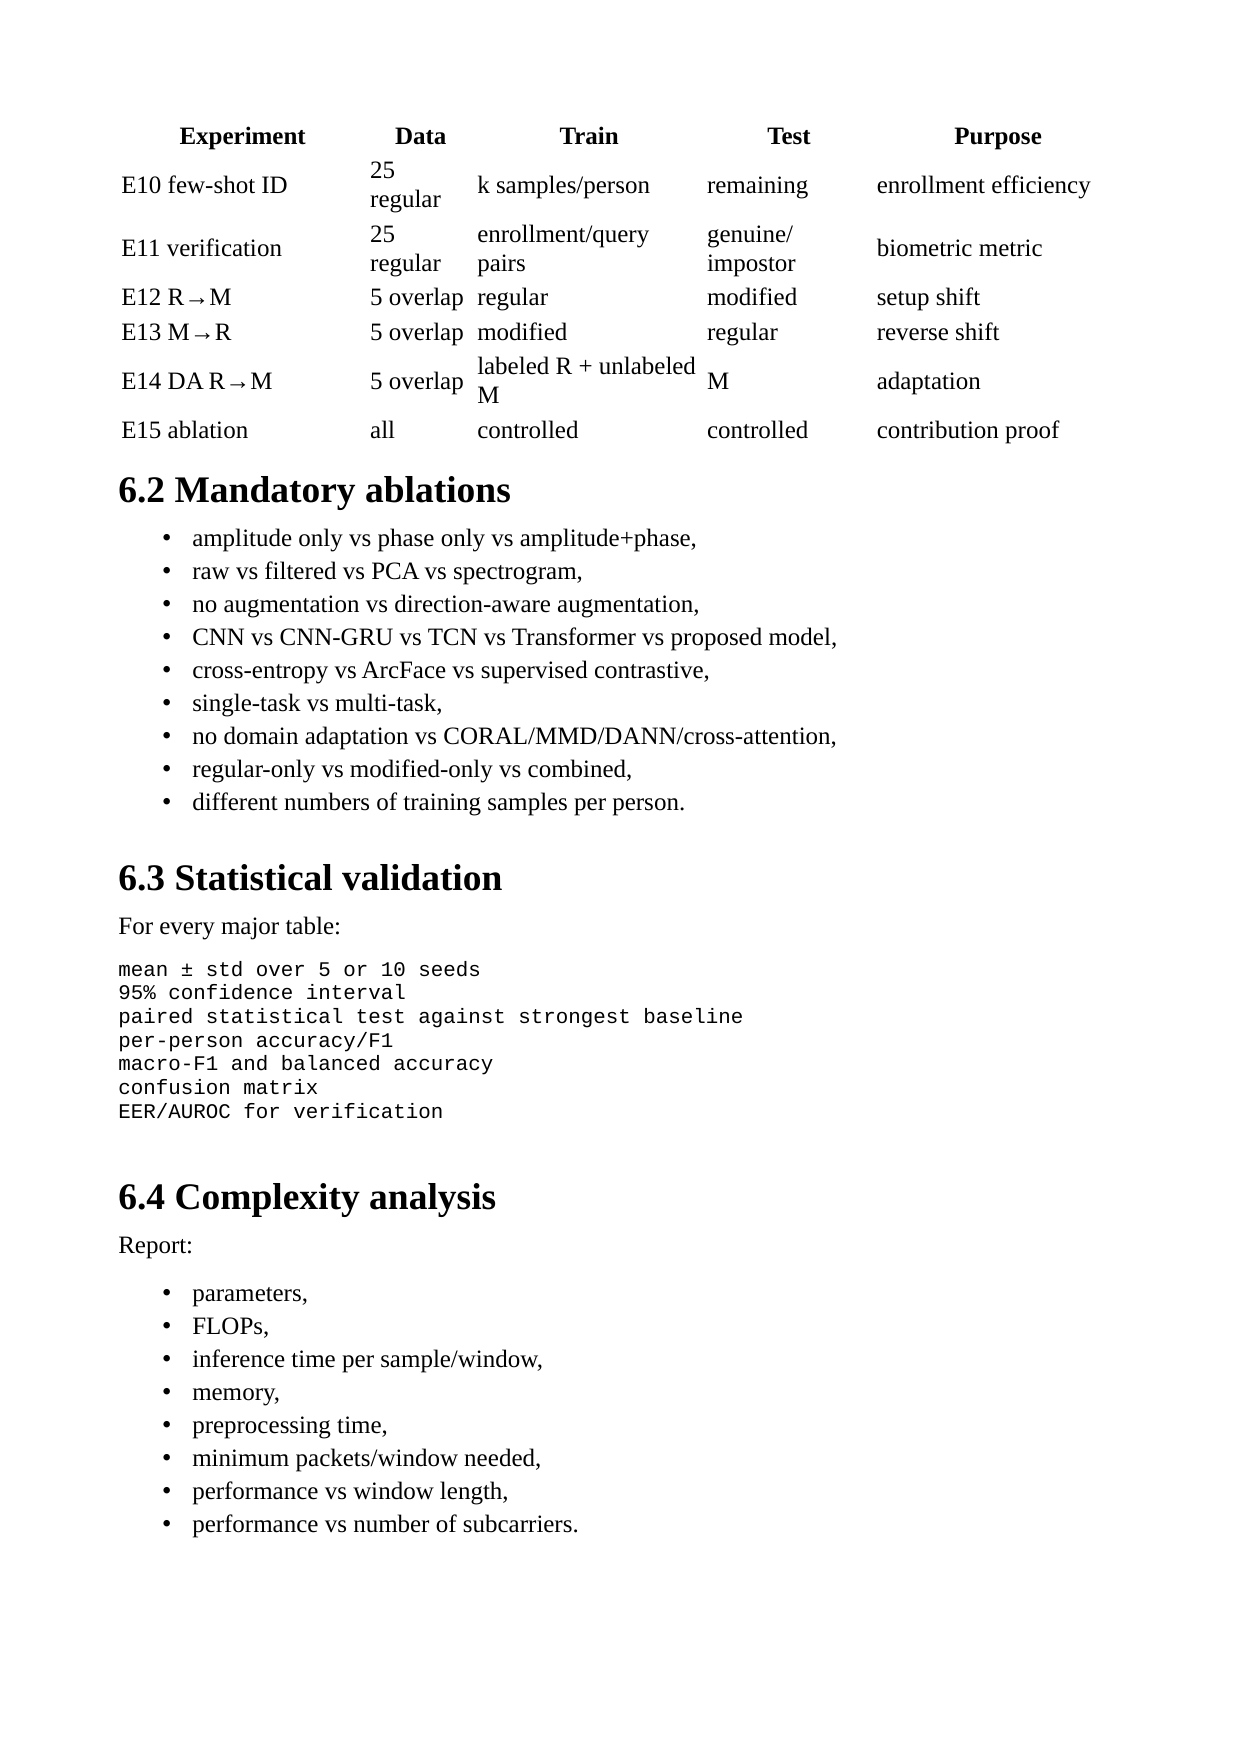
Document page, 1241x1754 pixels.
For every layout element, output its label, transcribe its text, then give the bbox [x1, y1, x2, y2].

table_cell modified [704, 279, 874, 314]
table_cell adaptation [874, 349, 1122, 412]
list no domain adaptation vs CORAL/MMD/DANN/cross-attention, [162, 721, 1122, 750]
table_cell labeled R + unlabeled M [474, 349, 704, 412]
list FLOPs, [162, 1311, 1122, 1339]
table_cell 25 regular [367, 216, 474, 279]
table_cell E13 M→R [118, 314, 367, 348]
list preprocessing time, [162, 1410, 1122, 1439]
text EER/AUROC for verification [118, 1101, 1122, 1124]
text mean ± std over 5 or 10 seeds [118, 959, 1122, 982]
list inference time per sample/window, [162, 1344, 1122, 1373]
text For every major table: [118, 911, 1122, 940]
table_cell 25 regular [367, 153, 474, 216]
table_cell enrollment/query pairs [474, 216, 704, 279]
table_cell k samples/person [474, 153, 704, 216]
list CNN vs CNN-GRU vs TCN vs Transformer vs proposed model, [162, 622, 1122, 651]
subtitle 6.3 Statistical validation [118, 856, 1122, 899]
list amplitude only vs phase only vs amplitude+phase, [162, 523, 1122, 552]
list performance vs window length, [162, 1476, 1122, 1505]
table_cell modified [474, 314, 704, 348]
table_cell genuine/impostor [704, 216, 874, 279]
text confusion matrix [118, 1077, 1122, 1101]
table_cell E12 R→M [118, 279, 367, 314]
table_cell E15 ablation [118, 412, 367, 446]
text 95% confidence interval [118, 982, 1122, 1006]
table_cell controlled [704, 412, 874, 446]
table_cell biometric metric [874, 216, 1122, 279]
table_cell 5 overlap [367, 314, 474, 348]
table_cell enrollment efficiency [874, 153, 1122, 216]
list raw vs filtered vs PCA vs spectrogram, [162, 556, 1122, 585]
text per-person accuracy/F1 [118, 1030, 1122, 1053]
list no augmentation vs direction-aware augmentation, [162, 589, 1122, 618]
list cross-entropy vs ArcFace vs supervised contrastive, [162, 655, 1122, 684]
table_cell 5 overlap [367, 279, 474, 314]
table_cell controlled [474, 412, 704, 446]
text paired statistical test against strongest baseline [118, 1006, 1122, 1030]
list single-task vs multi-task, [162, 688, 1122, 717]
list minimum packets/window needed, [162, 1443, 1122, 1472]
table_cell regular [474, 279, 704, 314]
list memory, [162, 1377, 1122, 1406]
table_header Test [704, 118, 874, 153]
table_header Train [474, 118, 704, 153]
table_header Data [367, 118, 474, 153]
list performance vs number of subcarriers. [162, 1509, 1122, 1538]
table_cell 5 overlap [367, 349, 474, 412]
text Report: [118, 1230, 1122, 1259]
table_header Purpose [874, 118, 1122, 153]
table_cell contribution proof [874, 412, 1122, 446]
table_cell E10 few-shot ID [118, 153, 367, 216]
table_cell regular [704, 314, 874, 348]
subtitle 6.2 Mandatory ablations [118, 467, 1122, 510]
table_cell reverse shift [874, 314, 1122, 348]
table_cell E14 DA R→M [118, 349, 367, 412]
table_cell M [704, 349, 874, 412]
table_cell all [367, 412, 474, 446]
table_cell remaining [704, 153, 874, 216]
text macro-F1 and balanced accuracy [118, 1053, 1122, 1077]
subtitle 6.4 Complexity analysis [118, 1174, 1122, 1218]
table_header Experiment [118, 118, 367, 153]
list different numbers of training samples per person. [162, 787, 1122, 816]
list regular-only vs modified-only vs combined, [162, 754, 1122, 783]
table_cell setup shift [874, 279, 1122, 314]
list parameters, [162, 1278, 1122, 1307]
table_cell E11 verification [118, 216, 367, 279]
